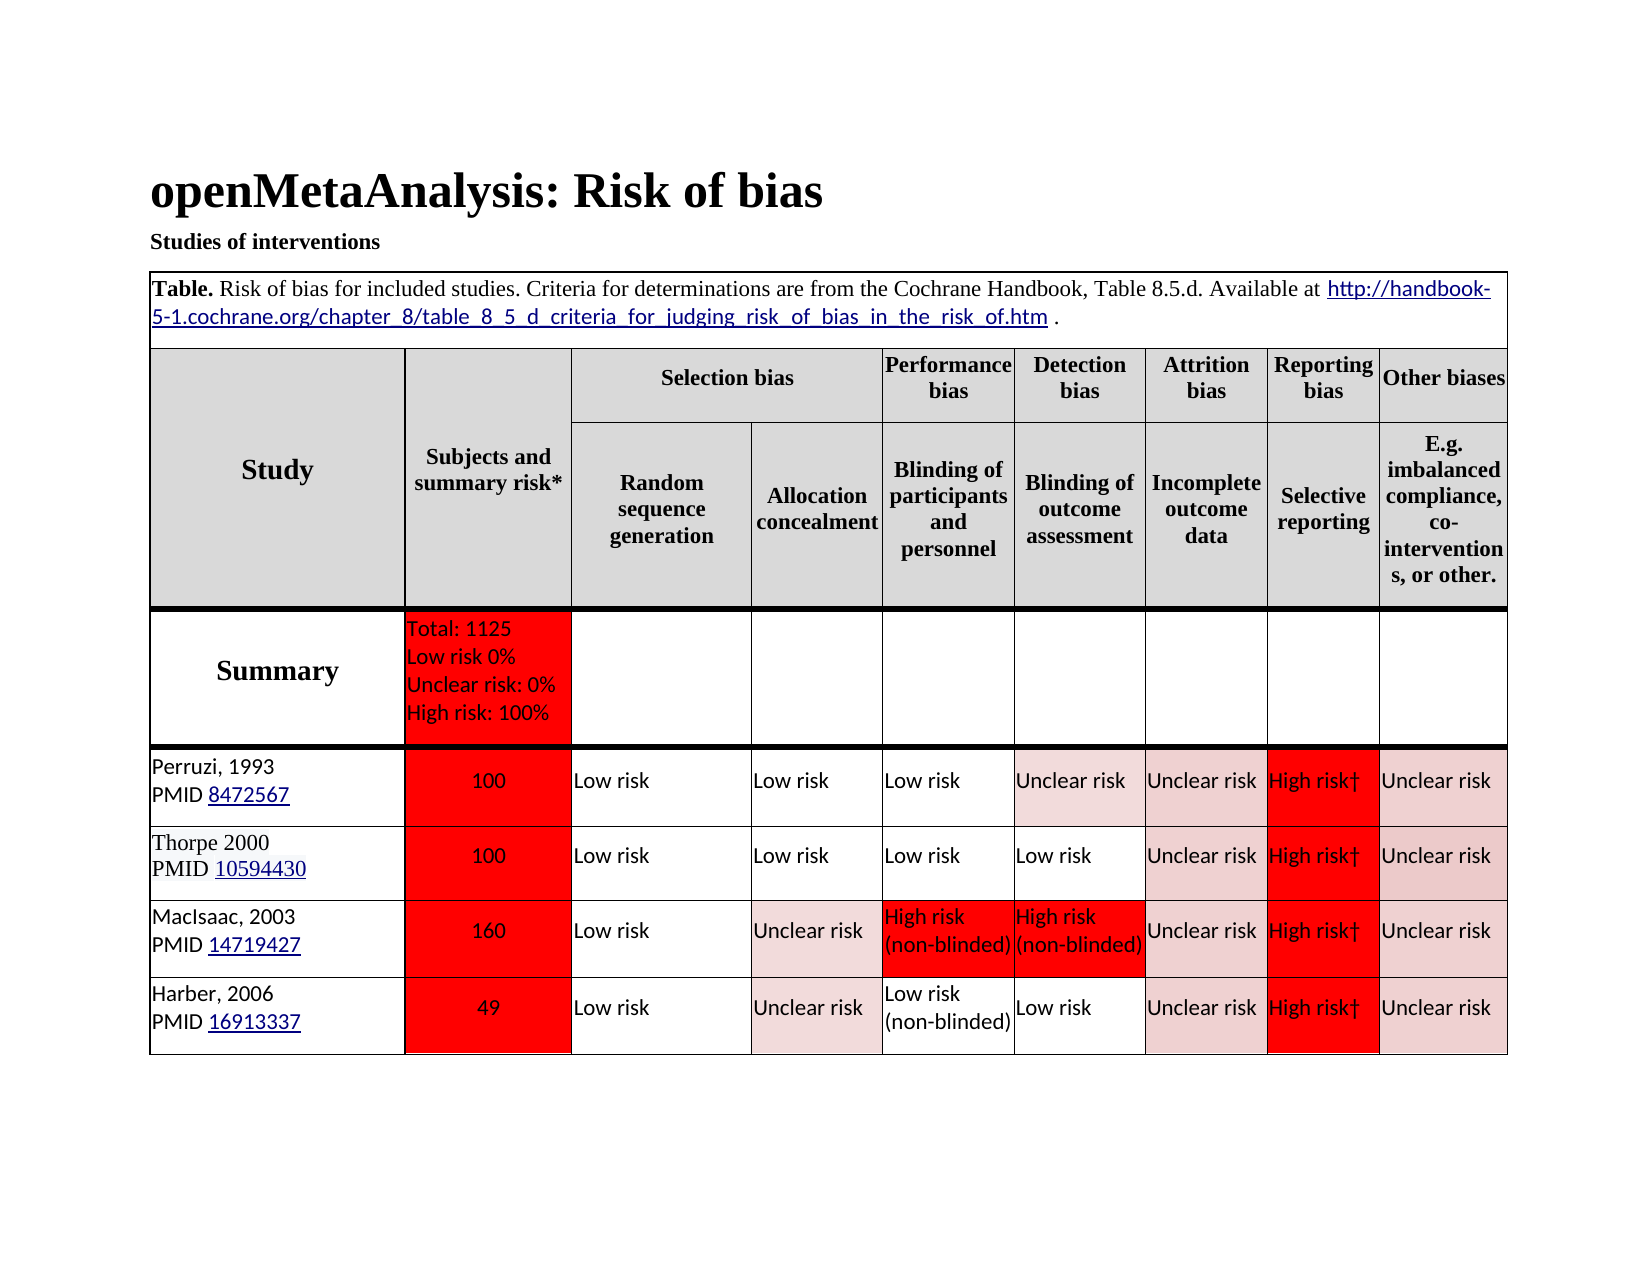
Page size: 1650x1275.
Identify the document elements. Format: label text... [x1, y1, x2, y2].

table_cell Performance bias [883, 349, 1014, 422]
table_cell 100 [406, 750, 571, 826]
table_cell Low risk [572, 750, 751, 826]
table_cell Summary [151, 612, 404, 744]
text Studies of interventions [150, 228, 1500, 255]
table_cell [1380, 612, 1507, 744]
table_cell Unclear risk [1146, 750, 1267, 826]
table_cell Other biases [1380, 349, 1507, 422]
table_cell Unclear risk [1380, 750, 1507, 826]
table_cell Unclear risk [1015, 750, 1145, 826]
table_cell High risk† [1268, 978, 1379, 1053]
table_cell Low risk [572, 901, 751, 977]
table_cell Unclear risk [752, 901, 882, 977]
table_cell Harber, 2006 PMID 16913337 [151, 978, 404, 1053]
table_cell [752, 612, 882, 744]
table_cell Unclear risk [1380, 901, 1507, 977]
table_header Table. Risk of bias for included studies. Criteria for determinations are from the Cochrane Handbook, Table 8.5.d. Available at http://handbook-5-1.cochrane.org/chapter_8/table_8_5_d_criteria_for_judging_risk_of_bias_in_the_risk_of.htm . [151, 273, 1507, 348]
table_cell MacIsaac, 2003 PMID 14719427 [151, 901, 404, 977]
table_cell Reporting bias [1268, 349, 1379, 422]
table_cell 100 [406, 827, 571, 900]
table_cell High risk† [1268, 901, 1379, 977]
table_cell High risk (non-blinded) [1015, 901, 1145, 977]
table_cell 160 [406, 901, 571, 977]
table_cell [572, 612, 751, 744]
table_cell Low risk [572, 978, 751, 1053]
table_cell Total: 1125 Low risk 0% Unclear risk: 0% High risk: 100% [406, 612, 571, 744]
table_cell Perruzi, 1993 PMID 8472567 [151, 750, 404, 826]
table_cell Low risk (non-blinded) [883, 978, 1014, 1053]
table_cell Unclear risk [752, 978, 882, 1053]
table_cell Blinding of outcome assessment [1015, 423, 1145, 606]
table_cell Unclear risk [1146, 901, 1267, 977]
text openMetaAnalysis: Risk of bias [150, 160, 1500, 218]
table_cell Low risk [572, 827, 751, 900]
table_cell [1146, 612, 1267, 744]
table_cell 49 [406, 978, 571, 1053]
table_cell Incomplete outcome data [1146, 423, 1267, 606]
table_cell Allocation concealment [752, 423, 882, 606]
table_cell Unclear risk [1380, 978, 1507, 1053]
table_cell High risk† [1268, 827, 1379, 900]
table_cell Low risk [1015, 978, 1145, 1053]
table_cell Unclear risk [1380, 827, 1507, 900]
table_cell Detection bias [1015, 349, 1145, 422]
table_cell Subjects and summary risk* [406, 349, 571, 606]
table_cell Low risk [752, 750, 882, 826]
table_cell High risk (non-blinded) [883, 901, 1014, 977]
table_cell Low risk [883, 750, 1014, 826]
table_cell High risk† [1268, 750, 1379, 826]
table_cell Low risk [752, 827, 882, 900]
table_cell [1268, 612, 1379, 744]
table_cell Study [151, 349, 404, 606]
table_cell [1015, 612, 1145, 744]
table_cell Attrition bias [1146, 349, 1267, 422]
table_cell Low risk [883, 827, 1014, 900]
table_cell Unclear risk [1146, 827, 1267, 900]
table_cell Low risk [1015, 827, 1145, 900]
table_cell E.g. imbalanced compliance, co-interventions, or other. [1380, 423, 1507, 606]
table_cell Unclear risk [1146, 978, 1267, 1053]
table_cell Blinding of participants and personnel [883, 423, 1014, 606]
table_cell Random sequence generation [572, 423, 751, 606]
table_cell [883, 612, 1014, 744]
table_cell Selection bias [572, 349, 882, 422]
table_cell Selective reporting [1268, 423, 1379, 606]
table_cell Thorpe 2000 PMID 10594430 [151, 827, 404, 900]
